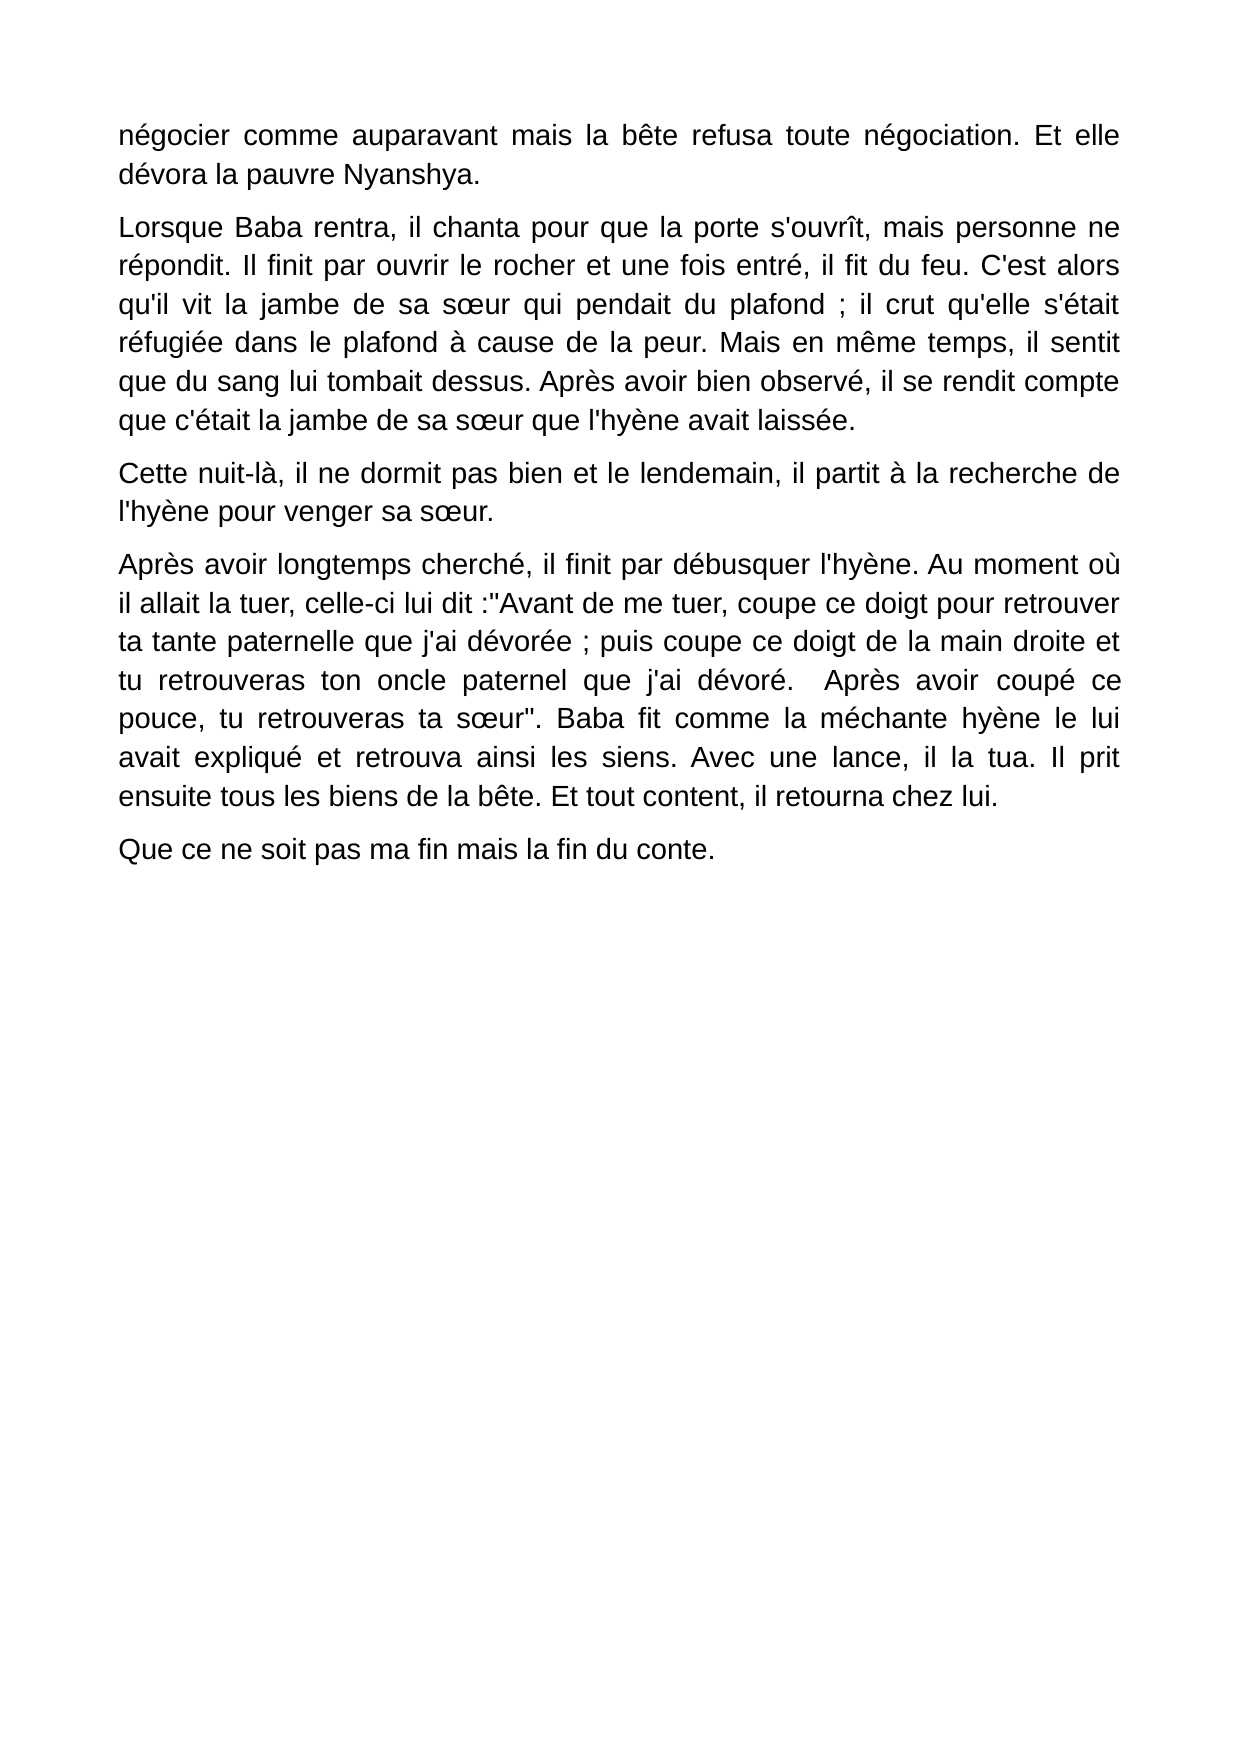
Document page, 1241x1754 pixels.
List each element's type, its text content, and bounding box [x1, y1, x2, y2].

text Après avoir longtemps cherché, il finit par débusquer l'hyène. Au moment où il allait la tuer, celle-ci lui dit :"Avant de me tuer, coupe ce doigt pour retrouver ta tante paternelle que j'ai dévorée ; puis coupe ce doigt de la main droite et tu retrouveras ton oncle paternel que j'ai dévoré. Après avoir coupé ce pouce, tu retrouveras ta sœur". Baba fit comme la méchante hyène le lui avait expliqué et retrouva ainsi les siens. Avec une lance, il la tua. Il prit ensuite tous les biens de la bête. Et tout content, il retourna chez lui. [118, 547, 1122, 812]
text Que ce ne soit pas ma fin mais la fin du conte. [118, 832, 1122, 865]
text négocier comme auparavant mais la bête refusa toute négociation. Et elle dévora la pauvre Nyanshya. [118, 118, 1122, 190]
text Lorsque Baba rentra, il chanta pour que la porte s'ouvrît, mais personne ne répondit. Il finit par ouvrir le rocher et une fois entré, il fit du feu. C'est alors qu'il vit la jambe de sa sœur qui pendait du plafond ; il crut qu'elle s'était réfugiée dans le plafond à cause de la peur. Mais en même temps, il sentit que du sang lui tombait dessus. Après avoir bien observé, il se rendit compte que c'était la jambe de sa sœur que l'hyène avait laissée. [118, 210, 1122, 436]
text Cette nuit-là, il ne dormit pas bien et le lendemain, il partit à la recherche de l'hyène pour venger sa sœur. [118, 456, 1122, 528]
